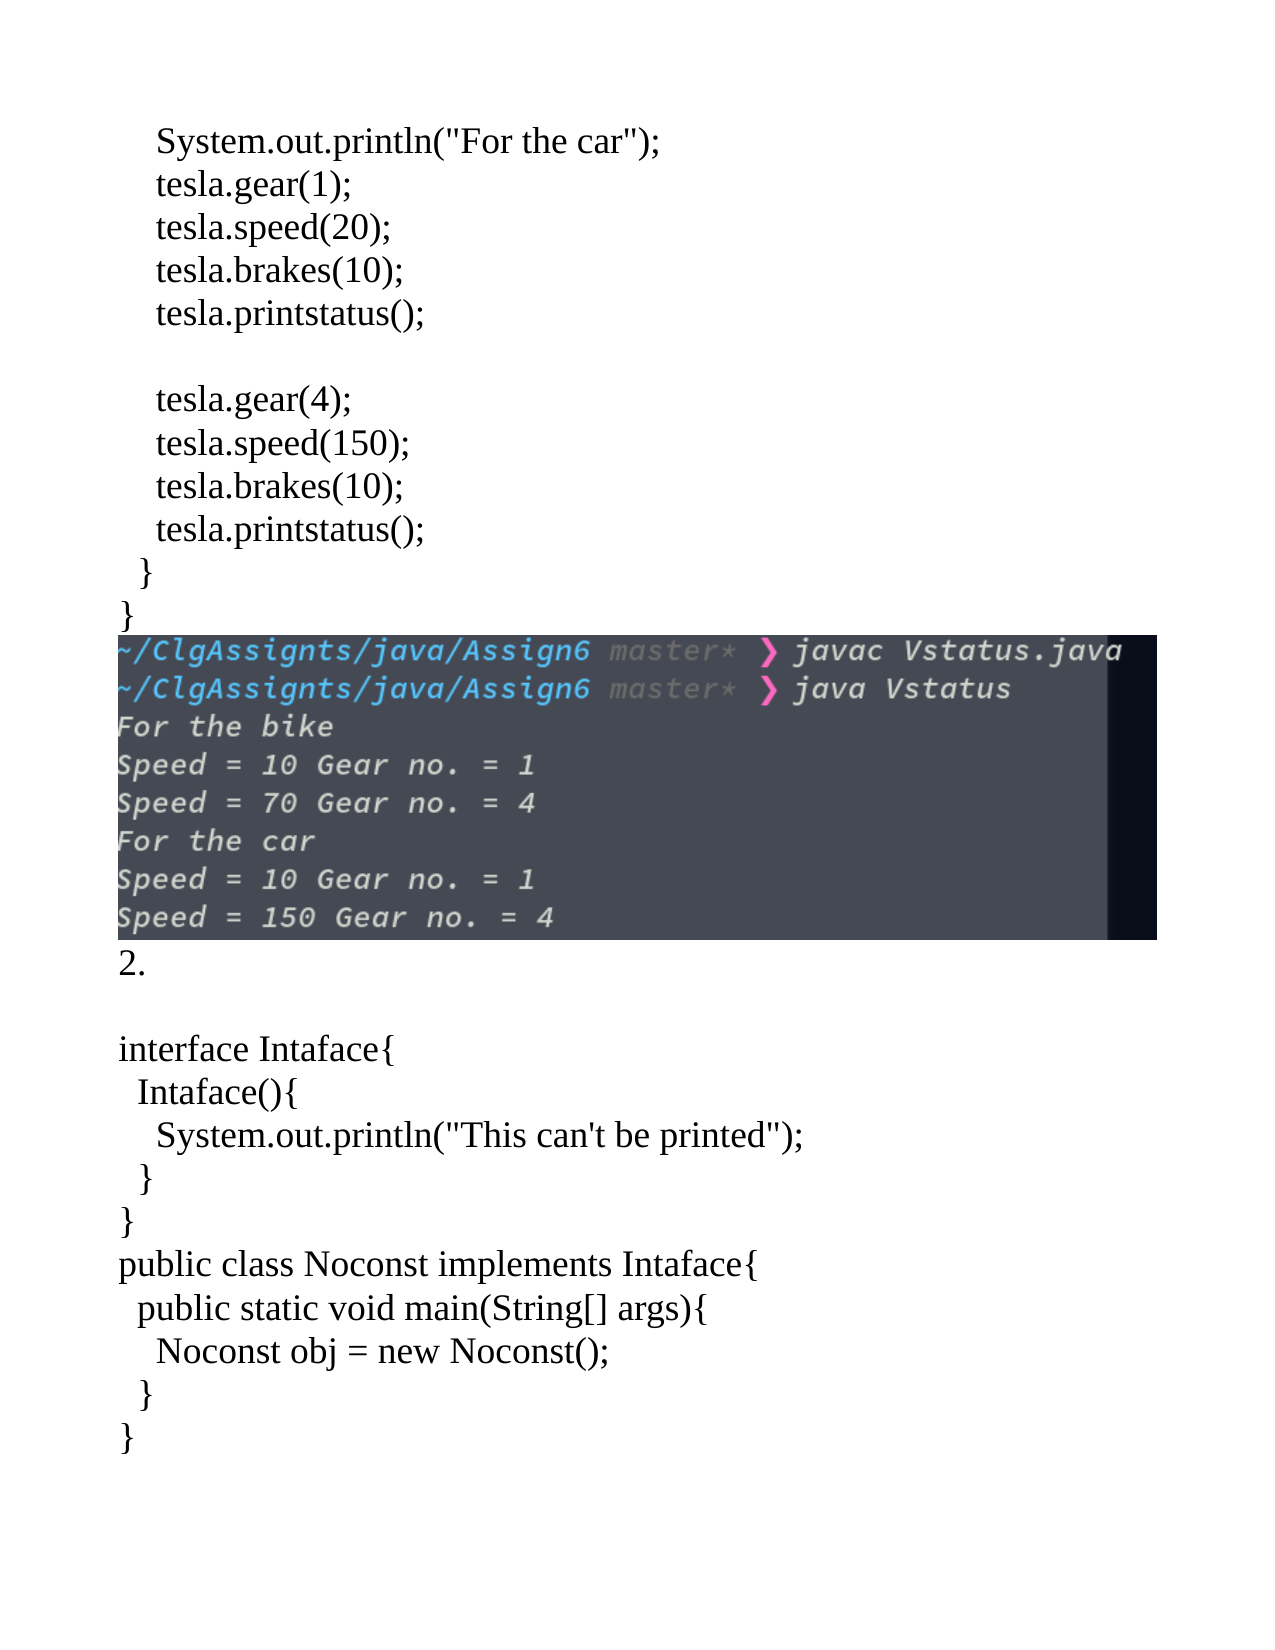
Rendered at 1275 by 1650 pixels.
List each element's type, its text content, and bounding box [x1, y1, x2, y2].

text tesla.brakes(10); [118, 463, 1157, 506]
text tesla.speed(20); [118, 204, 1157, 247]
text public static void main(String[] args){ [118, 1285, 1157, 1328]
text Intaface(){ [118, 1069, 1157, 1112]
text tesla.printstatus(); [118, 291, 1157, 334]
text } [118, 1371, 1157, 1414]
picture [118, 635, 1157, 940]
text 2. [118, 940, 1157, 983]
text } [118, 1199, 1157, 1242]
text System.out.println("This can't be printed"); [118, 1112, 1157, 1156]
text tesla.gear(4); [118, 377, 1157, 420]
text } [118, 549, 1157, 592]
text tesla.brakes(10); [118, 247, 1157, 291]
text tesla.speed(150); [118, 420, 1157, 463]
text interface Intaface{ [118, 1026, 1157, 1069]
text } [118, 1156, 1157, 1199]
text tesla.gear(1); [118, 161, 1157, 204]
text public class Noconst implements Intaface{ [118, 1242, 1157, 1285]
text System.out.println("For the car"); [118, 118, 1157, 161]
text tesla.printstatus(); [118, 506, 1157, 549]
text } [118, 592, 1157, 635]
text } [118, 1414, 1157, 1457]
text Noconst obj = new Noconst(); [118, 1328, 1157, 1371]
